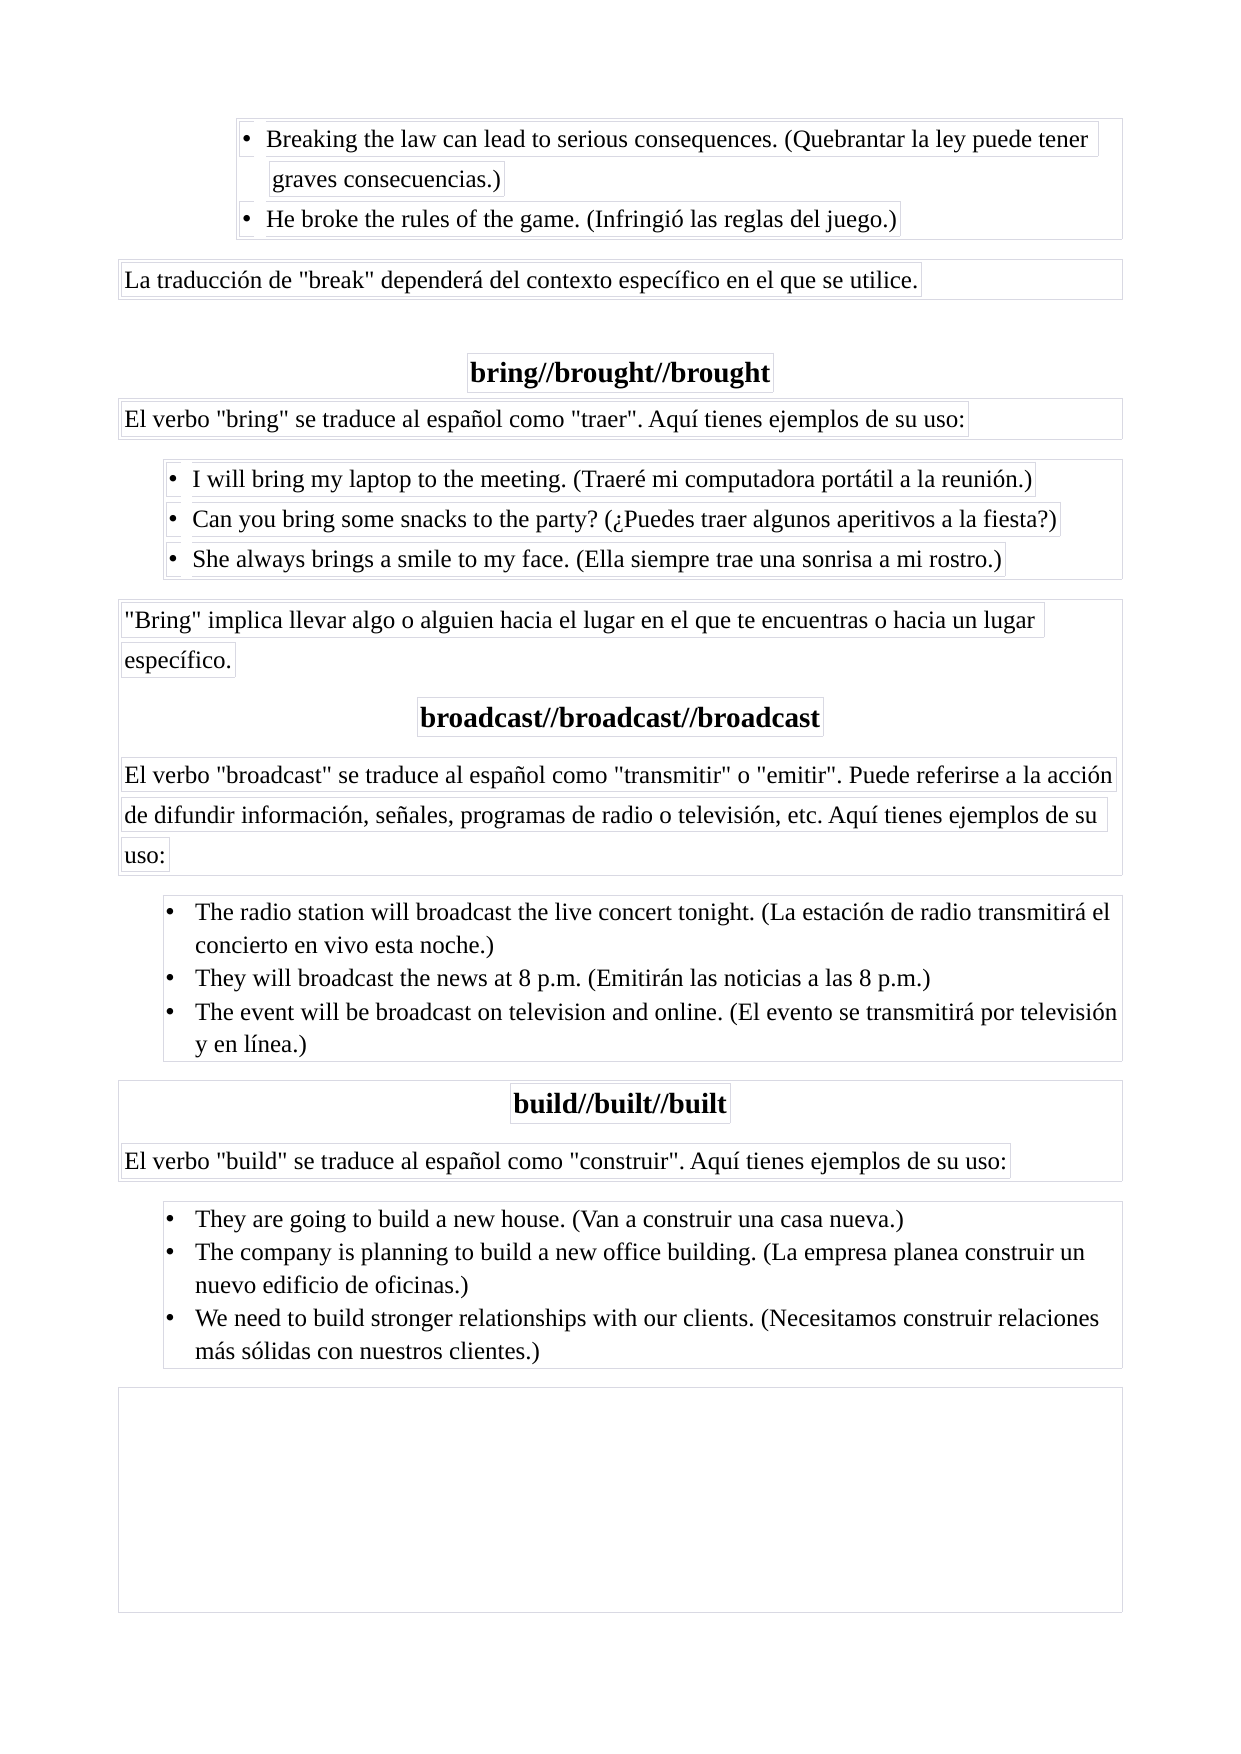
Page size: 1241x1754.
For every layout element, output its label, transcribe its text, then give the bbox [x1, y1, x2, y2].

text [774, 352, 1122, 392]
list The radio station will broadcast the live concert tonight. (La estación de radio transmitirá el concierto en vivo esta noche.) [164, 896, 1122, 959]
list They are going to build a new house. (Van a construir una casa nueva.) [164, 1202, 1122, 1233]
text El verbo "build" se traduce al español como "construir". Aquí tienes ejemplos de su uso: [119, 1140, 1122, 1181]
list She always brings a smile to my face. (Ella siempre trae una sonrisa a mi rostro.) [164, 538, 1122, 579]
list I will bring my laptop to the meeting. (Traeré mi computadora portátil a la reunión.) [164, 460, 1122, 496]
list We need to build stronger relationships with our clients. (Necesitamos construir relaciones más sólidas con nuestros clientes.) [164, 1300, 1122, 1368]
list Can you bring some snacks to the party? (¿Puedes traer algunos aperitivos a la fiesta?) [164, 498, 1122, 536]
text broadcast//broadcast//broadcast [119, 694, 1122, 736]
list Breaking the law can lead to serious consequences. (Quebrantar la ley puede tener graves consecuencias.) [237, 119, 1122, 196]
list He broke the rules of the game. (Infringió las reglas del juego.) [237, 198, 1122, 239]
text build//built//built [119, 1081, 1122, 1123]
list The company is planning to build a new office building. (La empresa planea construir un nuevo edificio de oficinas.) [164, 1234, 1122, 1299]
list They will broadcast the news at 8 p.m. (Emitirán las noticias a las 8 p.m.) [164, 961, 1122, 992]
text El verbo "broadcast" se traduce al español como "transmitir" o "emitir". Puede referirse a la acción de difundir información, señales, programas de radio o televisión, etc. Aquí tienes ejemplos de su uso: [119, 754, 1122, 875]
text "Bring" implica llevar algo o alguien hacia el lugar en el que te encuentras o hacia un lugar específico. [119, 600, 1122, 677]
text bring//brought//brought [118, 352, 773, 392]
list The event will be broadcast on television and online. (El evento se transmitirá por televisión y en línea.) [164, 993, 1122, 1061]
text La traducción de "break" dependerá del contexto específico en el que se utilice. [119, 260, 1122, 299]
text El verbo "bring" se traduce al español como "traer". Aquí tienes ejemplos de su uso: [119, 399, 1122, 439]
